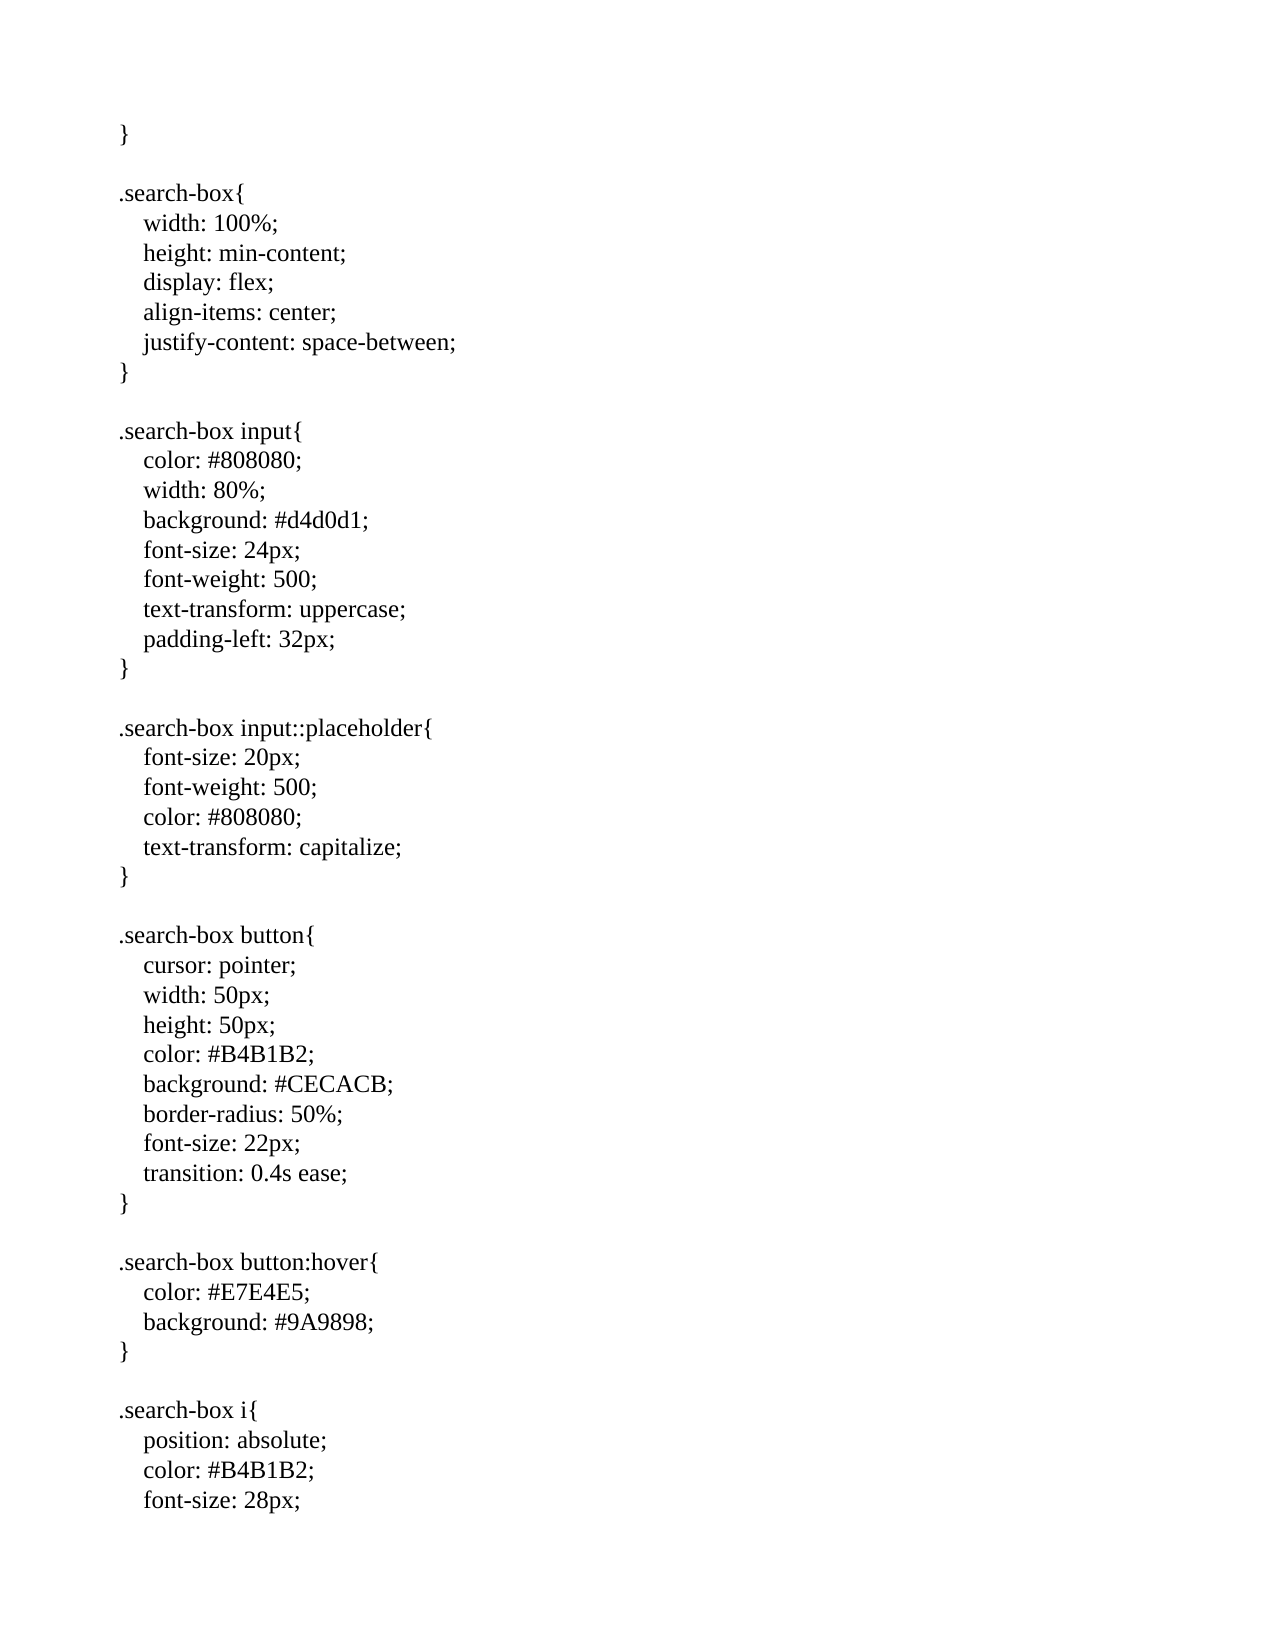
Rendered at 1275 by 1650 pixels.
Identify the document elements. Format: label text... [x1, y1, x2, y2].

text .search-box button{ [118, 920, 1157, 949]
text background: #d4d0d1; [118, 504, 1157, 534]
text } [118, 1187, 1157, 1217]
text font-size: 24px; [118, 534, 1157, 563]
text width: 100%; [118, 207, 1157, 237]
text } [118, 652, 1157, 682]
text align-items: center; [118, 296, 1157, 326]
text color: #B4B1B2; [118, 1454, 1157, 1484]
text .search-box button:hover{ [118, 1246, 1157, 1276]
text width: 80%; [118, 474, 1157, 504]
text font-weight: 500; [118, 771, 1157, 801]
text font-weight: 500; [118, 563, 1157, 593]
text transition: 0.4s ease; [118, 1157, 1157, 1187]
text font-size: 28px; [118, 1484, 1157, 1513]
text padding-left: 32px; [118, 623, 1157, 652]
text text-transform: capitalize; [118, 831, 1157, 860]
text background: #CECACB; [118, 1068, 1157, 1098]
text display: flex; [118, 267, 1157, 296]
text border-radius: 50%; [118, 1098, 1157, 1127]
text .search-box{ [118, 177, 1157, 207]
text color: #B4B1B2; [118, 1038, 1157, 1068]
text width: 50px; [118, 979, 1157, 1009]
text background: #9A9898; [118, 1306, 1157, 1335]
text height: min-content; [118, 237, 1157, 267]
text font-size: 20px; [118, 742, 1157, 771]
text .search-box i{ [118, 1395, 1157, 1424]
text color: #808080; [118, 445, 1157, 474]
text } [118, 356, 1157, 385]
text font-size: 22px; [118, 1127, 1157, 1157]
text } [118, 118, 1157, 148]
text .search-box input::placeholder{ [118, 712, 1157, 742]
text color: #808080; [118, 801, 1157, 831]
text color: #E7E4E5; [118, 1276, 1157, 1306]
text text-transform: uppercase; [118, 593, 1157, 623]
text .search-box input{ [118, 415, 1157, 445]
text position: absolute; [118, 1424, 1157, 1454]
text height: 50px; [118, 1009, 1157, 1038]
text justify-content: space-between; [118, 326, 1157, 356]
text cursor: pointer; [118, 949, 1157, 979]
text } [118, 860, 1157, 890]
text } [118, 1335, 1157, 1365]
